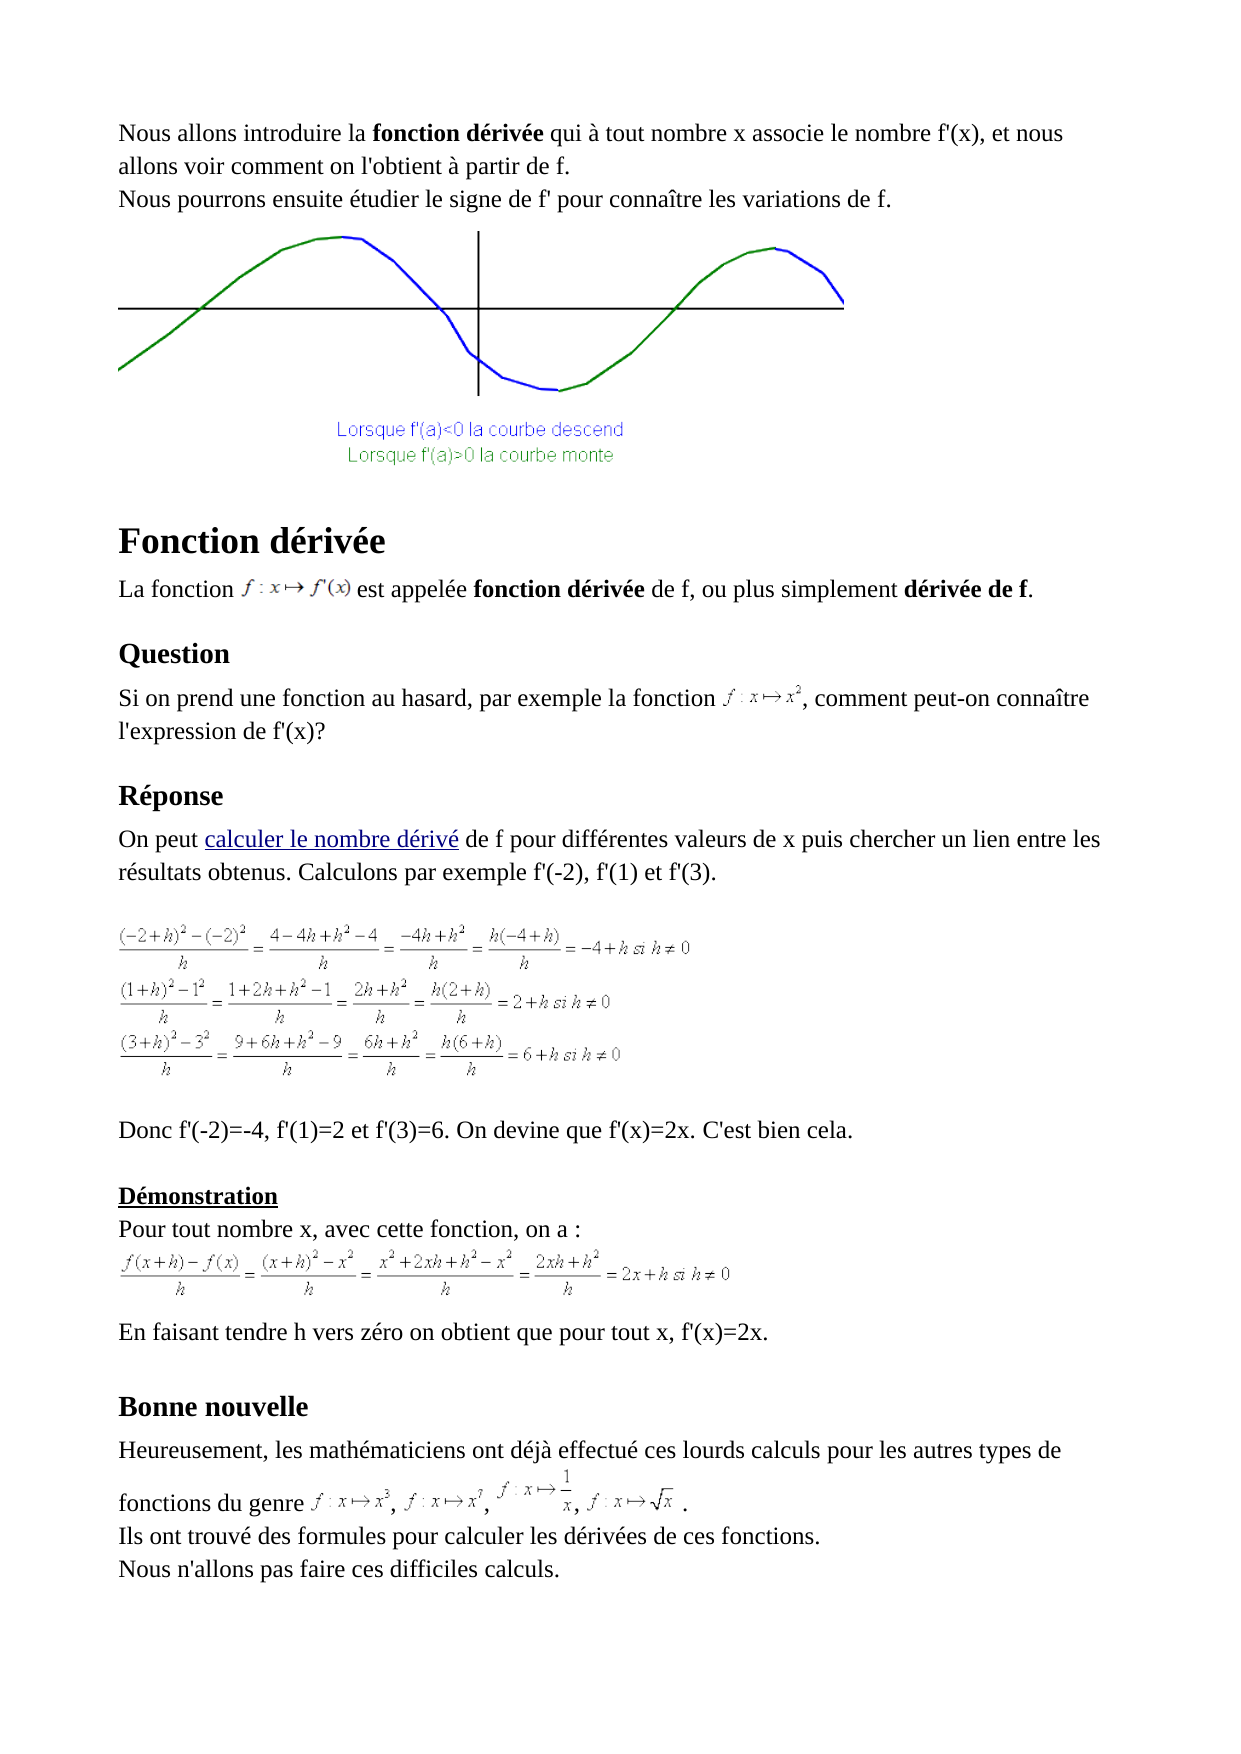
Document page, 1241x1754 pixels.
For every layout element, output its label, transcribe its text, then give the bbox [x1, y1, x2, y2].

subtitle Fonction dérivée [118, 519, 1122, 562]
picture [118, 1247, 733, 1299]
picture [240, 578, 351, 598]
picture [118, 976, 612, 1026]
subtitle Question [118, 637, 1122, 670]
picture [118, 231, 844, 474]
text La fonction est appelée fonction dérivée de f, ou plus simplement dérivée de f. [118, 574, 1122, 603]
picture [586, 1487, 676, 1512]
picture [310, 1488, 391, 1512]
subtitle Bonne nouvelle [118, 1389, 1122, 1423]
text On peut calculer le nombre dérivé de f pour différentes valeurs de x puis chercher un lien entre les résultats obtenus. Calculons par exemple f'(-2), f'(1) et f'(3). Donc f'(-2)=-4, f'(1)=2 et f'(3)=6. On devine que f'(x)=2x. C'est bien cela. Démonstration Pour tout nombre x, avec cette fonction, on a : [118, 824, 1122, 1298]
picture [496, 1468, 574, 1512]
text En faisant tendre h vers zéro on obtient que pour tout x, f'(x)=2x. [118, 1317, 1122, 1346]
picture [722, 685, 802, 706]
picture [402, 1488, 484, 1512]
subtitle Réponse [118, 778, 1122, 811]
text Si on prend une fonction au hasard, par exemple la fonction , comment peut-on connaître l'expression de f'(x)? [118, 683, 1122, 744]
picture [118, 923, 693, 973]
text Nous allons introduire la fonction dérivée qui à tout nombre x associe le nombre f'(x), et nous allons voir comment on l'obtient à partir de f. Nous pourrons ensuite étudier le signe de f' pour connaître les variations de f. [118, 118, 1122, 213]
picture [118, 1029, 621, 1078]
text Heureusement, les mathématiciens ont déjà effectué ces lourds calculs pour les autres types de fonctions du genre , , , . Ils ont trouvé des formules pour calculer les dérivées de ces fonctions. Nous n'allons pas faire ces difficiles calculs. [118, 1435, 1122, 1583]
